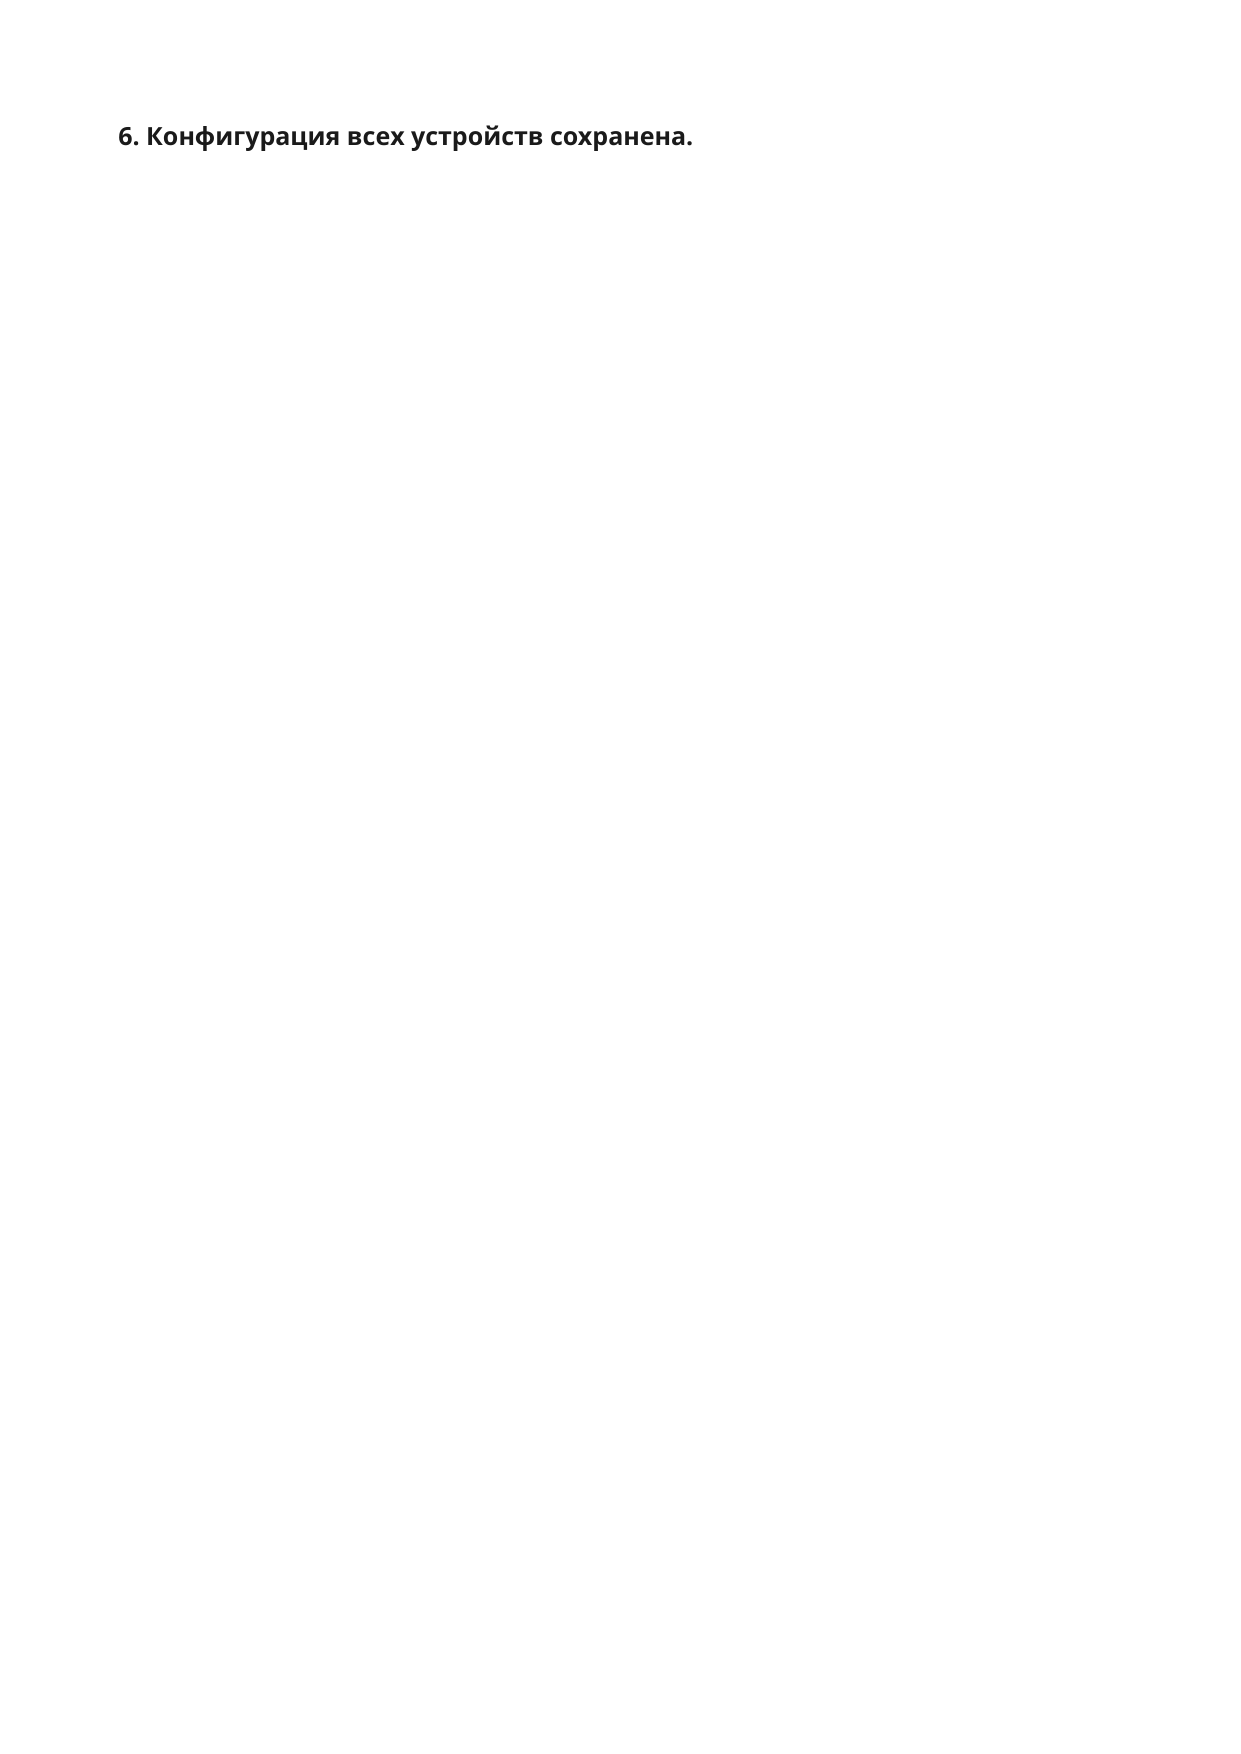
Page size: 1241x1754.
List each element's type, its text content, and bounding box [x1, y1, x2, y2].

text 6. Конфигурация всех устройств сохранена. [118, 118, 1122, 152]
